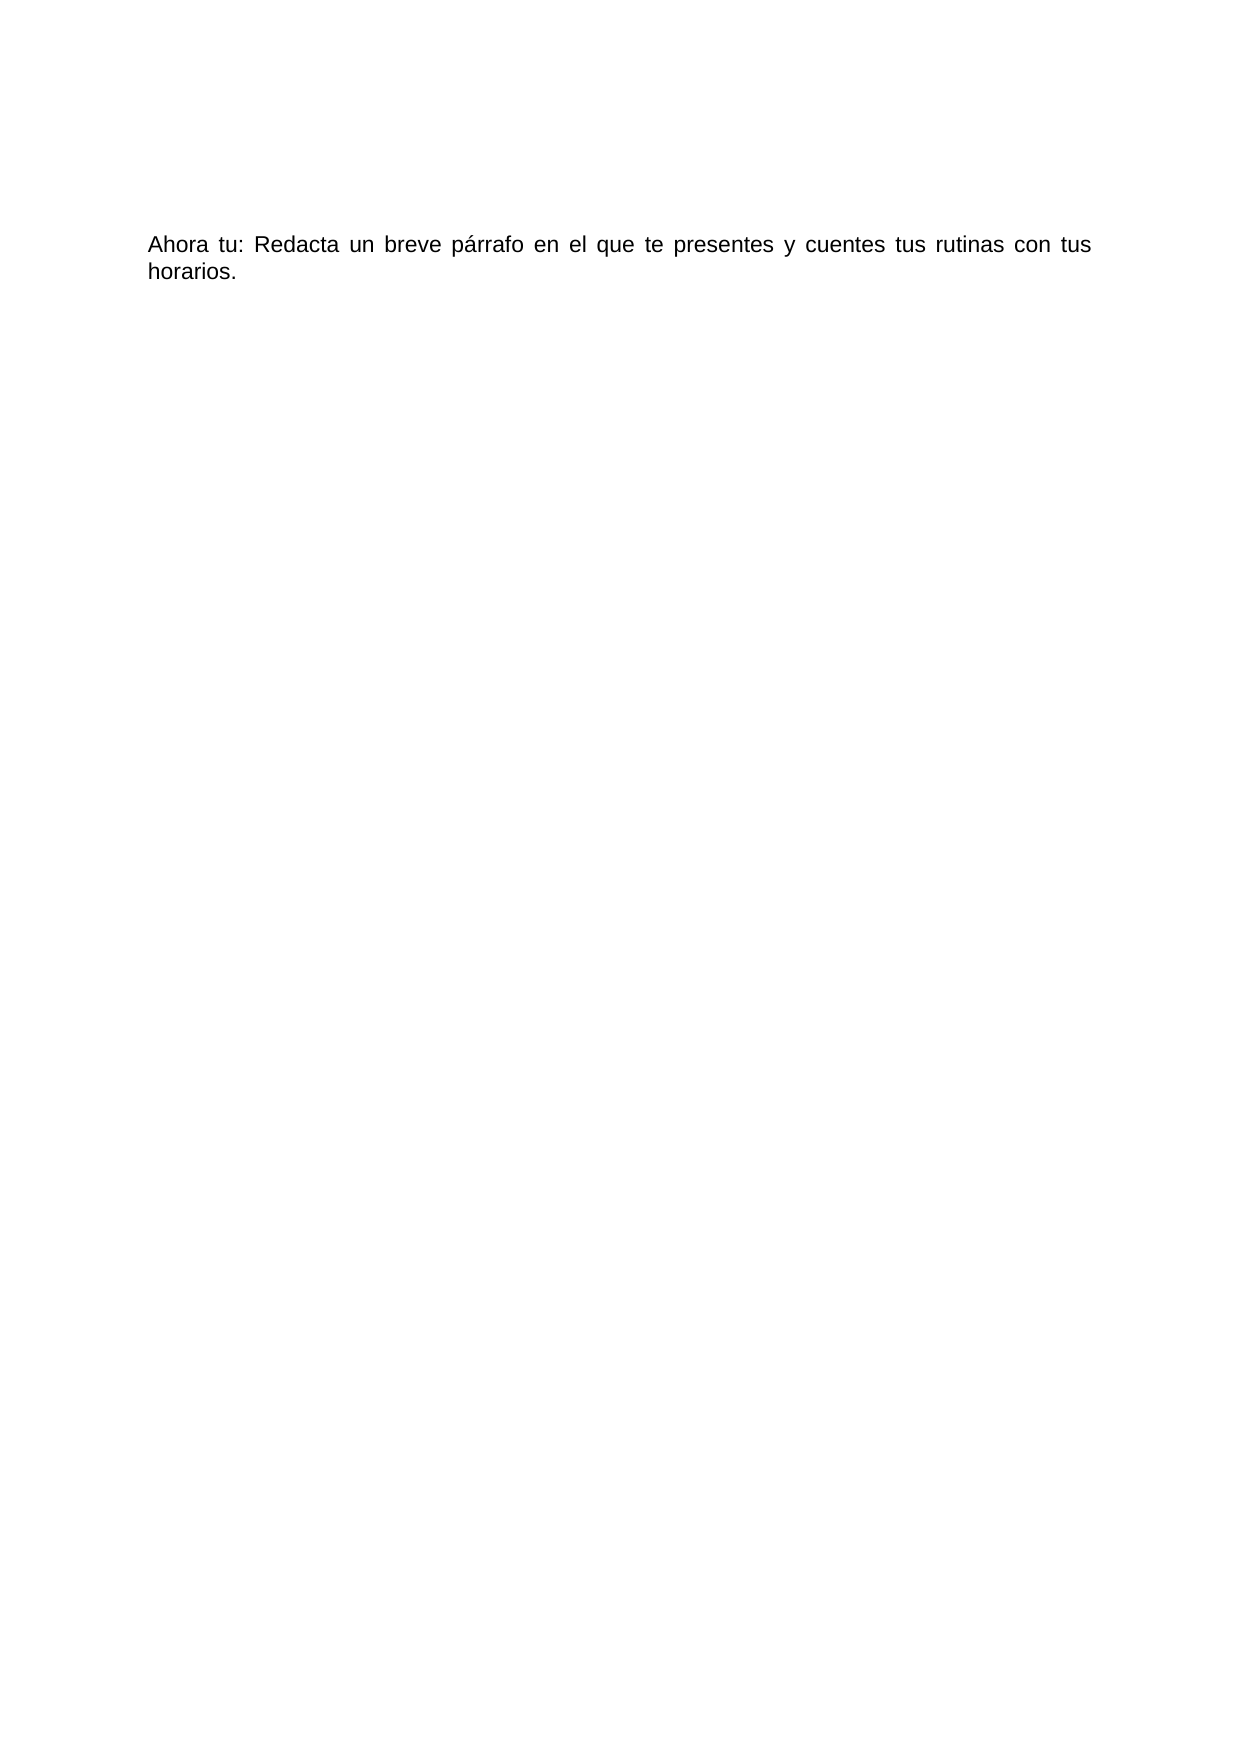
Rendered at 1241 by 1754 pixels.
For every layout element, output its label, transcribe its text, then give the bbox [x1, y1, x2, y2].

text Ahora tu: Redacta un breve párrafo en el que te presentes y cuentes tus rutinas con tus horarios. [148, 231, 1093, 284]
